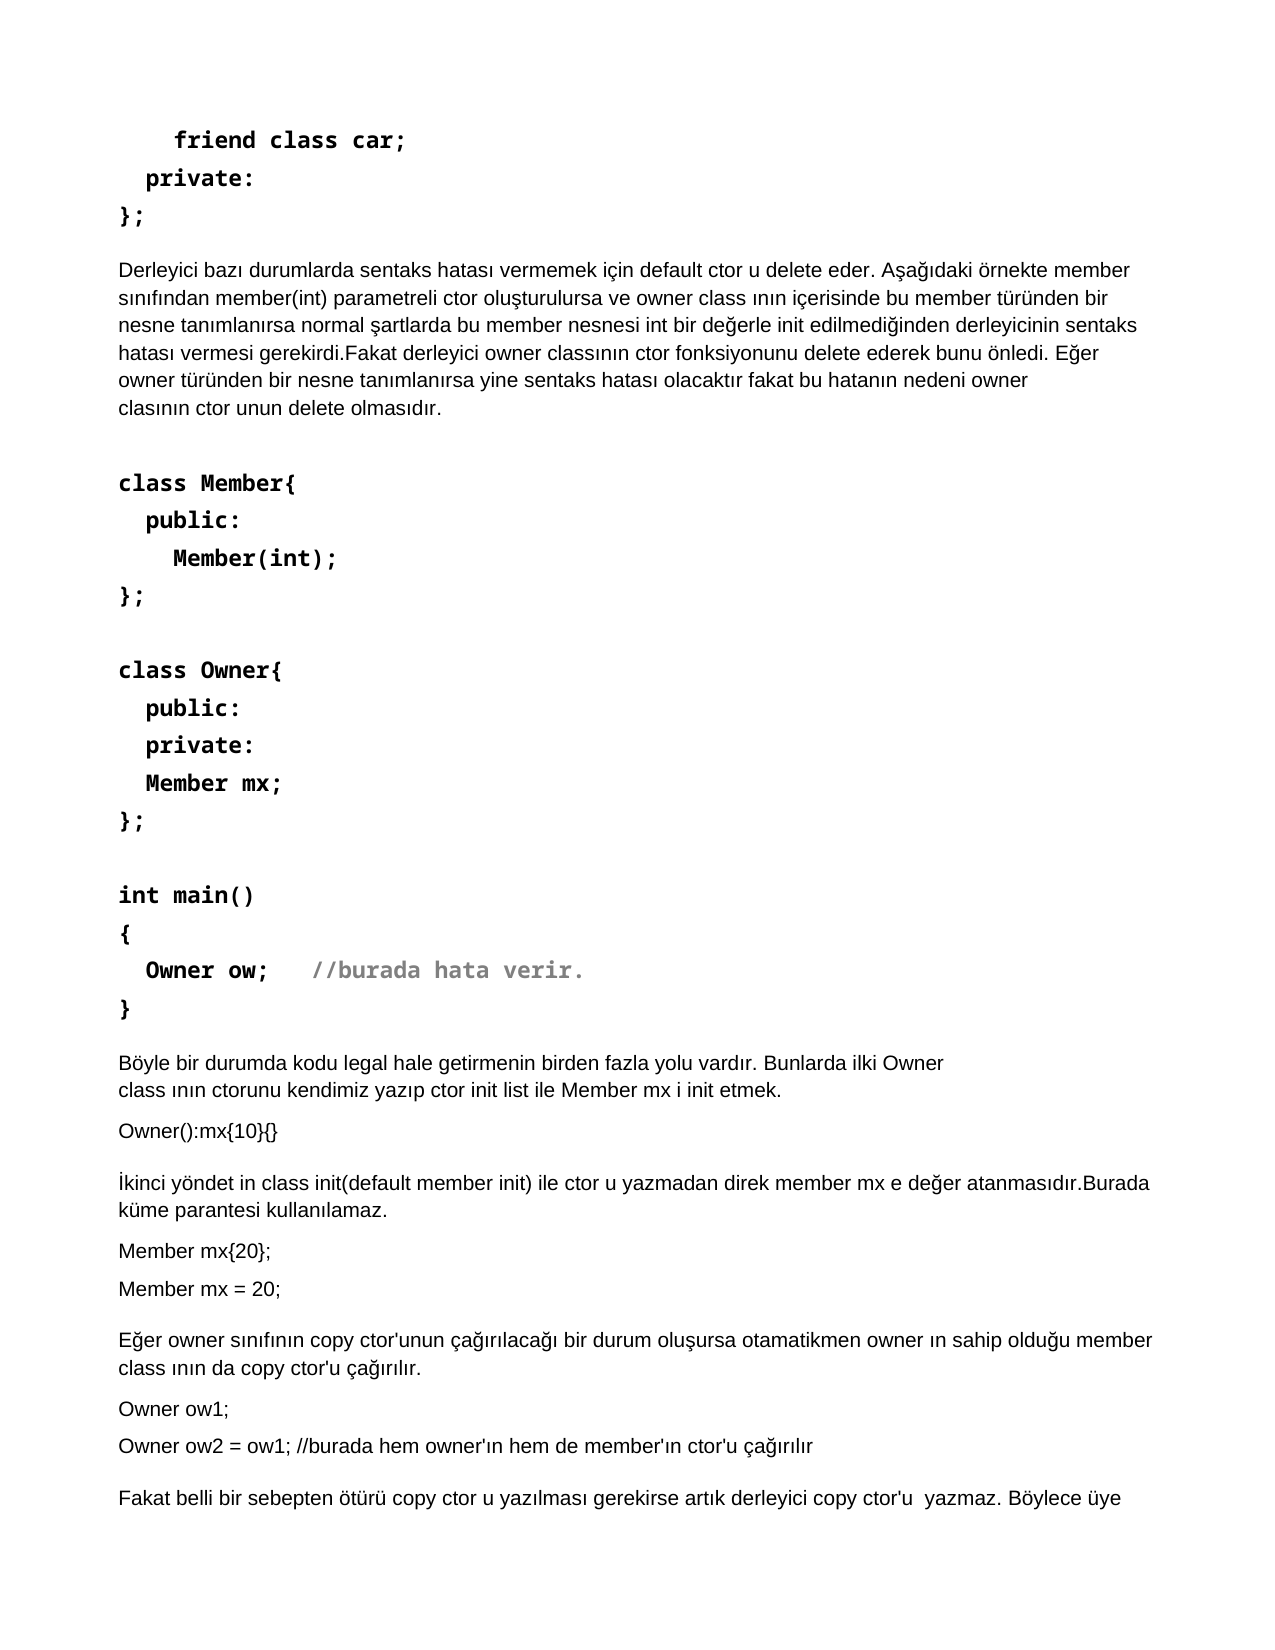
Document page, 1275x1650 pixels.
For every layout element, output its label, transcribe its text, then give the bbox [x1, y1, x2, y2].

text Owner ow1; [118, 1383, 1157, 1421]
text private: [118, 723, 1157, 761]
text }; [118, 573, 1157, 611]
text Owner ow; //burada hata verir. [118, 948, 1157, 986]
text Member mx = 20; [118, 1263, 1157, 1301]
text public: [118, 498, 1157, 536]
text class ının ctorunu kendimiz yazıp ctor init list ile Member mx i init etmek. [118, 1078, 1157, 1102]
text Owner ow2 = ow1; //burada hem owner'ın hem de member'ın ctor'u çağırılır [118, 1421, 1157, 1458]
text Member mx; [118, 761, 1157, 798]
text int main() [118, 873, 1157, 911]
text Fakat belli bir sebepten ötürü copy ctor u yazılması gerekirse artık derleyici copy ctor'u yazmaz. Böylece üye [118, 1486, 1157, 1509]
text Member(int); [118, 536, 1157, 573]
text }; [118, 193, 1157, 231]
text Member mx{20}; [118, 1226, 1157, 1263]
text Owner():mx{10}{} [118, 1106, 1157, 1143]
text class Member{ [118, 461, 1157, 498]
text Böyle bir durumda kodu legal hale getirmenin birden fazla yolu vardır. Bunlarda ilki Owner [118, 1051, 1157, 1074]
text clasının ctor unun delete olmasıdır. [118, 396, 1157, 419]
text { [118, 911, 1157, 948]
text } [118, 986, 1157, 1023]
text friend class car; [118, 118, 1157, 156]
text }; [118, 798, 1157, 836]
text private: [118, 156, 1157, 193]
text İkinci yöndet in class init(default member init) ile ctor u yazmadan direk member mx e değer atanmasıdır.Burada küme parantesi kullanılamaz. [118, 1171, 1157, 1222]
text public: [118, 686, 1157, 723]
text Derleyici bazı durumlarda sentaks hatası vermemek için default ctor u delete eder. Aşağıdaki örnekte member sınıfından member(int) parametreli ctor oluşturulursa ve owner class ının içerisinde bu member türünden bir nesne tanımlanırsa normal şartlarda bu member nesnesi int bir değerle init edilmediğinden derleyicinin sentaks hatası vermesi gerekirdi.Fakat derleyici owner classının ctor fonksiyonunu delete ederek bunu önledi. Eğer owner türünden bir nesne tanımlanırsa yine sentaks hatası olacaktır fakat bu hatanın nedeni owner [118, 258, 1157, 392]
text Eğer owner sınıfının copy ctor'unun çağırılacağı bir durum oluşursa otamatikmen owner ın sahip olduğu member class ının da copy ctor'u çağırılır. [118, 1328, 1157, 1379]
text class Owner{ [118, 648, 1157, 686]
